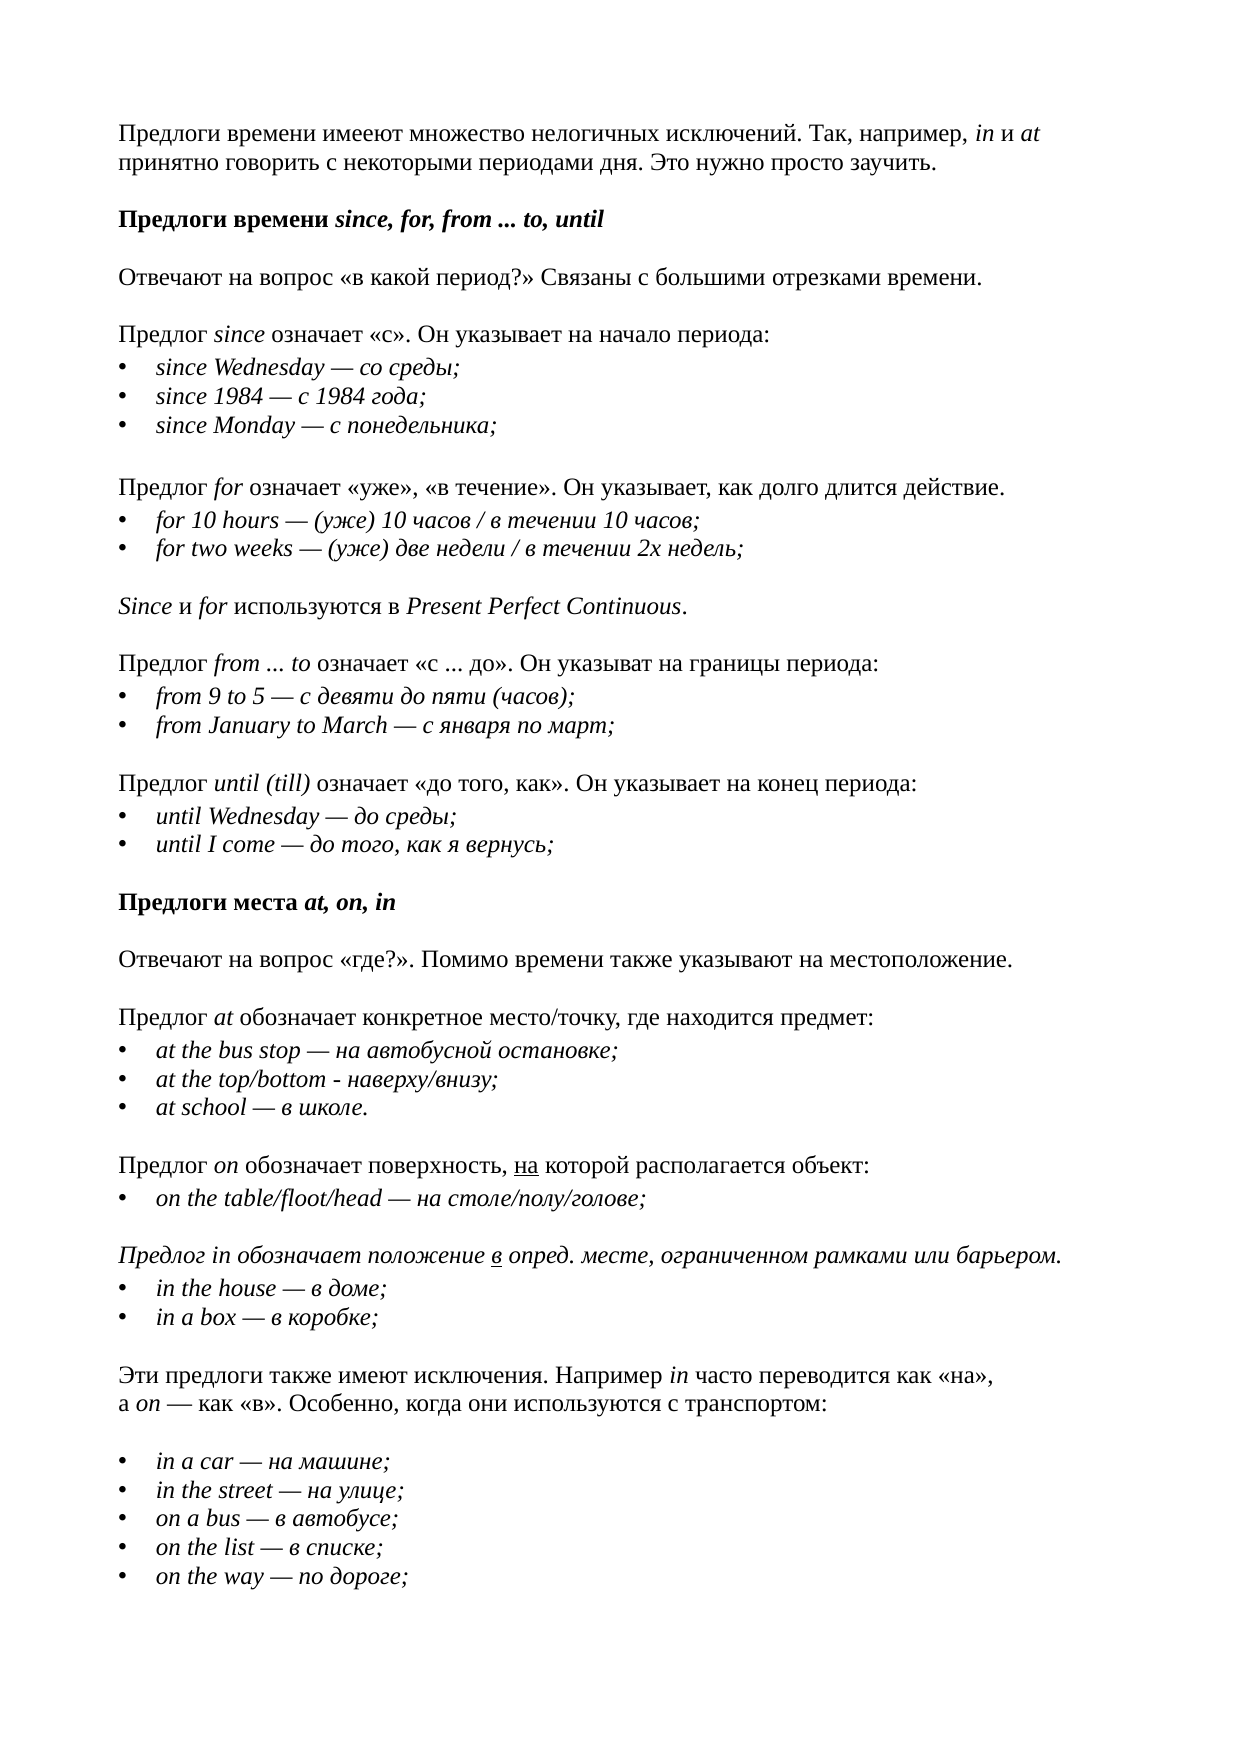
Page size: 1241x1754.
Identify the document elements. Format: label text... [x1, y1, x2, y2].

list in a car — на машине; [118, 1446, 1122, 1475]
text Предлог until (till) означает «до того, как». Он указывает на конец периода: [118, 768, 1122, 796]
list on the table/floot/head — на столе/полу/голове; [118, 1183, 1122, 1212]
list from January to March — с января по март; [118, 710, 1122, 739]
list at the top/bottom - наверху/внизу; [118, 1064, 1122, 1092]
text а on — как «в». Особенно, когда они используются с транспортом: [118, 1388, 1122, 1417]
text Предлог on обозначает поверхность, на которой располагается объект: [118, 1150, 1122, 1179]
text Предлог from ... to означает «с ... до». Он указыват на границы периода: [118, 648, 1122, 677]
text Эти предлоги также имеют исключения. Например in часто переводится как «на», [118, 1360, 1122, 1388]
text Предлог in обозначает положение в опред. месте, ограниченном рамками или барьером. [118, 1241, 1122, 1269]
text Предлоги времени имееют множество нелогичных исключений. Так, например, in и at принятно говорить с некоторыми периодами дня. Это нужно просто заучить. [118, 118, 1122, 176]
list at the bus stop — на автобусной остановке; [118, 1035, 1122, 1064]
list in the house — в доме; [118, 1273, 1122, 1302]
text Предлог for означает «уже», «в течение». Он указывает, как долго длится действие. [118, 472, 1122, 500]
list on the way — по дороге; [118, 1561, 1122, 1590]
list on the list — в списке; [118, 1532, 1122, 1561]
list at school — в школе. [118, 1092, 1122, 1121]
text Предлоги времени since, for, from ... to, until [118, 204, 1122, 233]
list on a bus — в автобусе; [118, 1503, 1122, 1532]
text Отвечают на вопрос «в какой период?» Связаны с большими отрезками времени. [118, 262, 1122, 291]
text Предлоги места at, on, in [118, 887, 1122, 916]
text Предлог since означает «с». Он указывает на начало периода: [118, 319, 1122, 348]
text Отвечают на вопрос «где?». Помимо времени также указывают на местоположение. [118, 944, 1122, 973]
list until Wednesday — до среды; [118, 801, 1122, 829]
list in the street — на улице; [118, 1475, 1122, 1503]
list for 10 hours — (уже) 10 часов / в течении 10 часов; [118, 505, 1122, 533]
list since Wednesday — со среды; [118, 352, 1122, 381]
list for two weeks — (уже) две недели / в течении 2х недель; [118, 533, 1122, 562]
list since 1984 — с 1984 года; [118, 381, 1122, 410]
list from 9 to 5 — с девяти до пяти (часов); [118, 681, 1122, 710]
list in a box — в коробке; [118, 1302, 1122, 1331]
text Предлог at обозначает конкретное место/точку, где находится предмет: [118, 1002, 1122, 1031]
text Since и for используются в Present Perfect Continuous. [118, 591, 1122, 620]
list until I come — до того, как я вернусь; [118, 829, 1122, 858]
list since Monday — с понедельника; [118, 410, 1122, 439]
